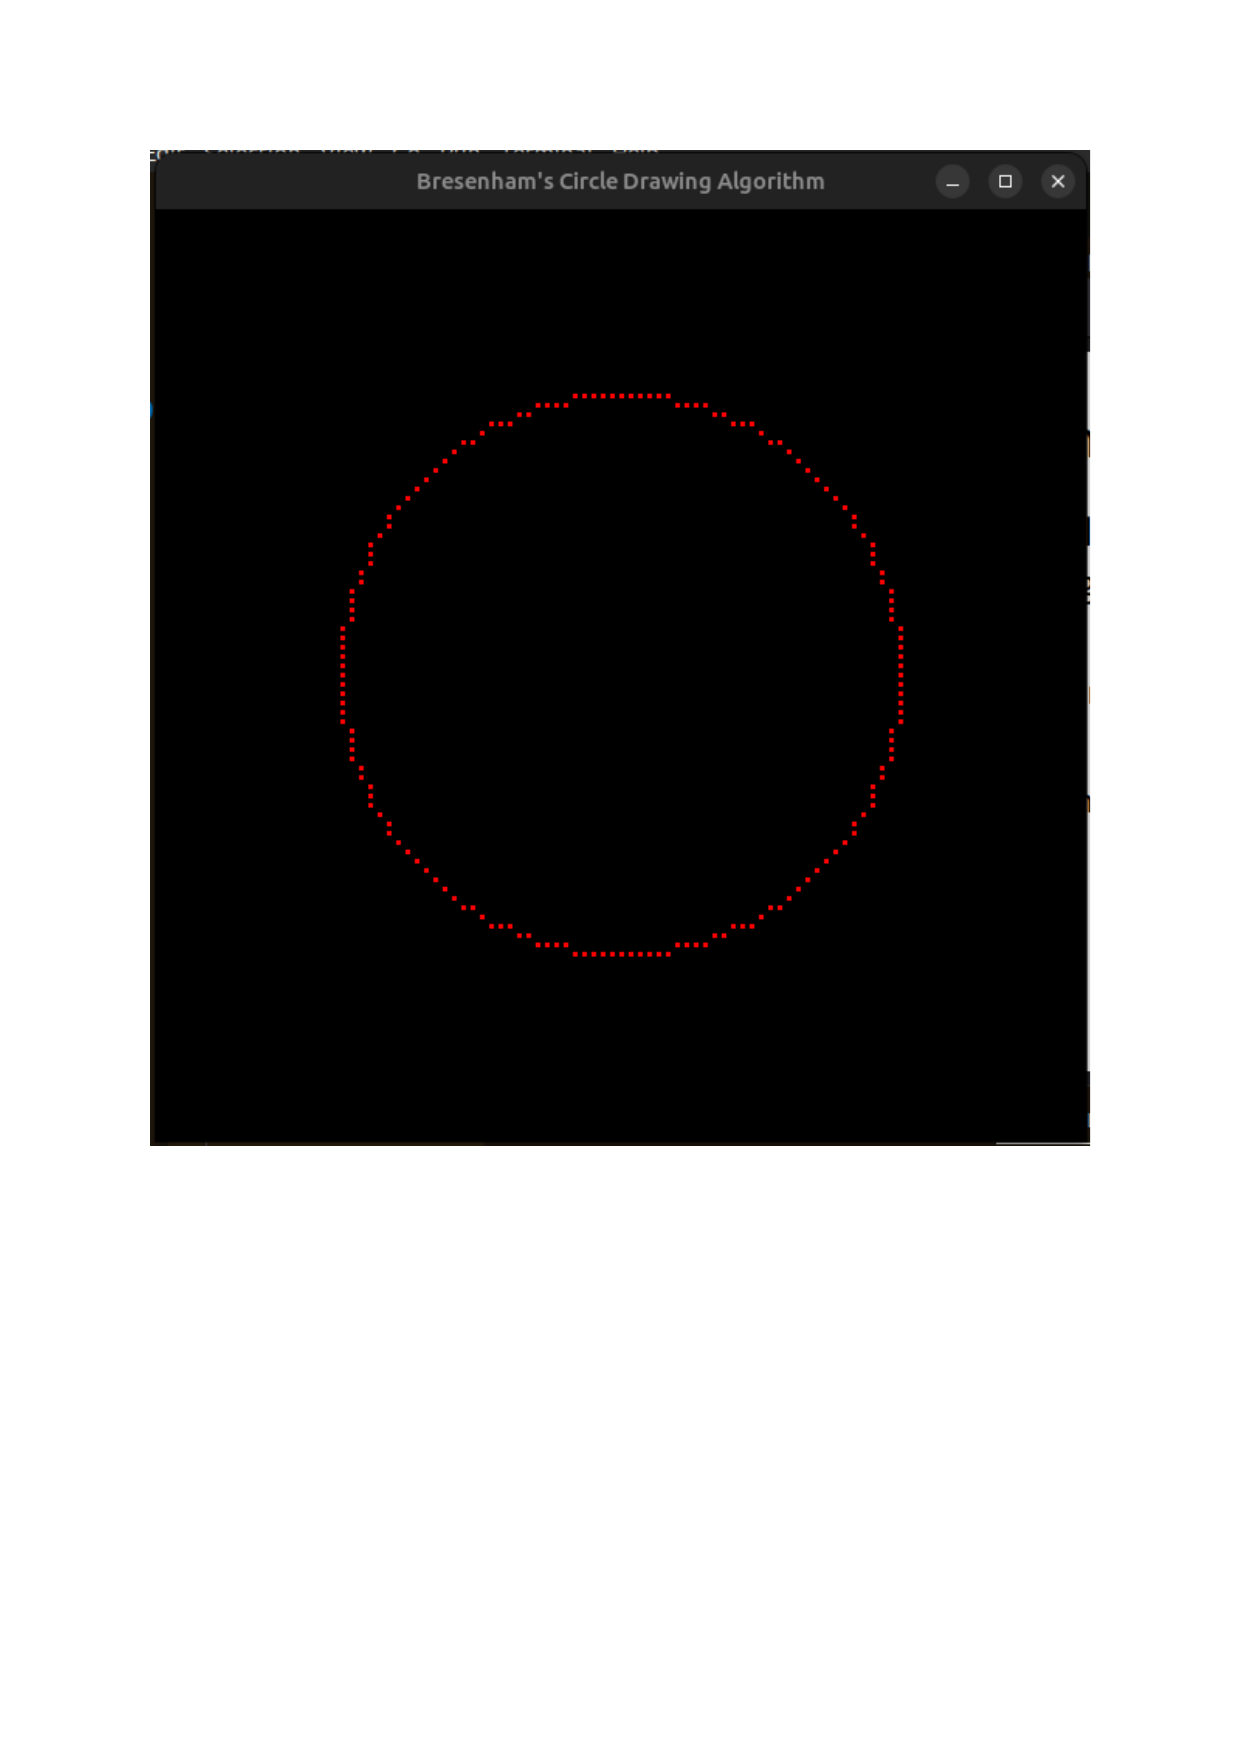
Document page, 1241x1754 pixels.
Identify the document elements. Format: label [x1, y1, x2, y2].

picture [150, 150, 1091, 1146]
